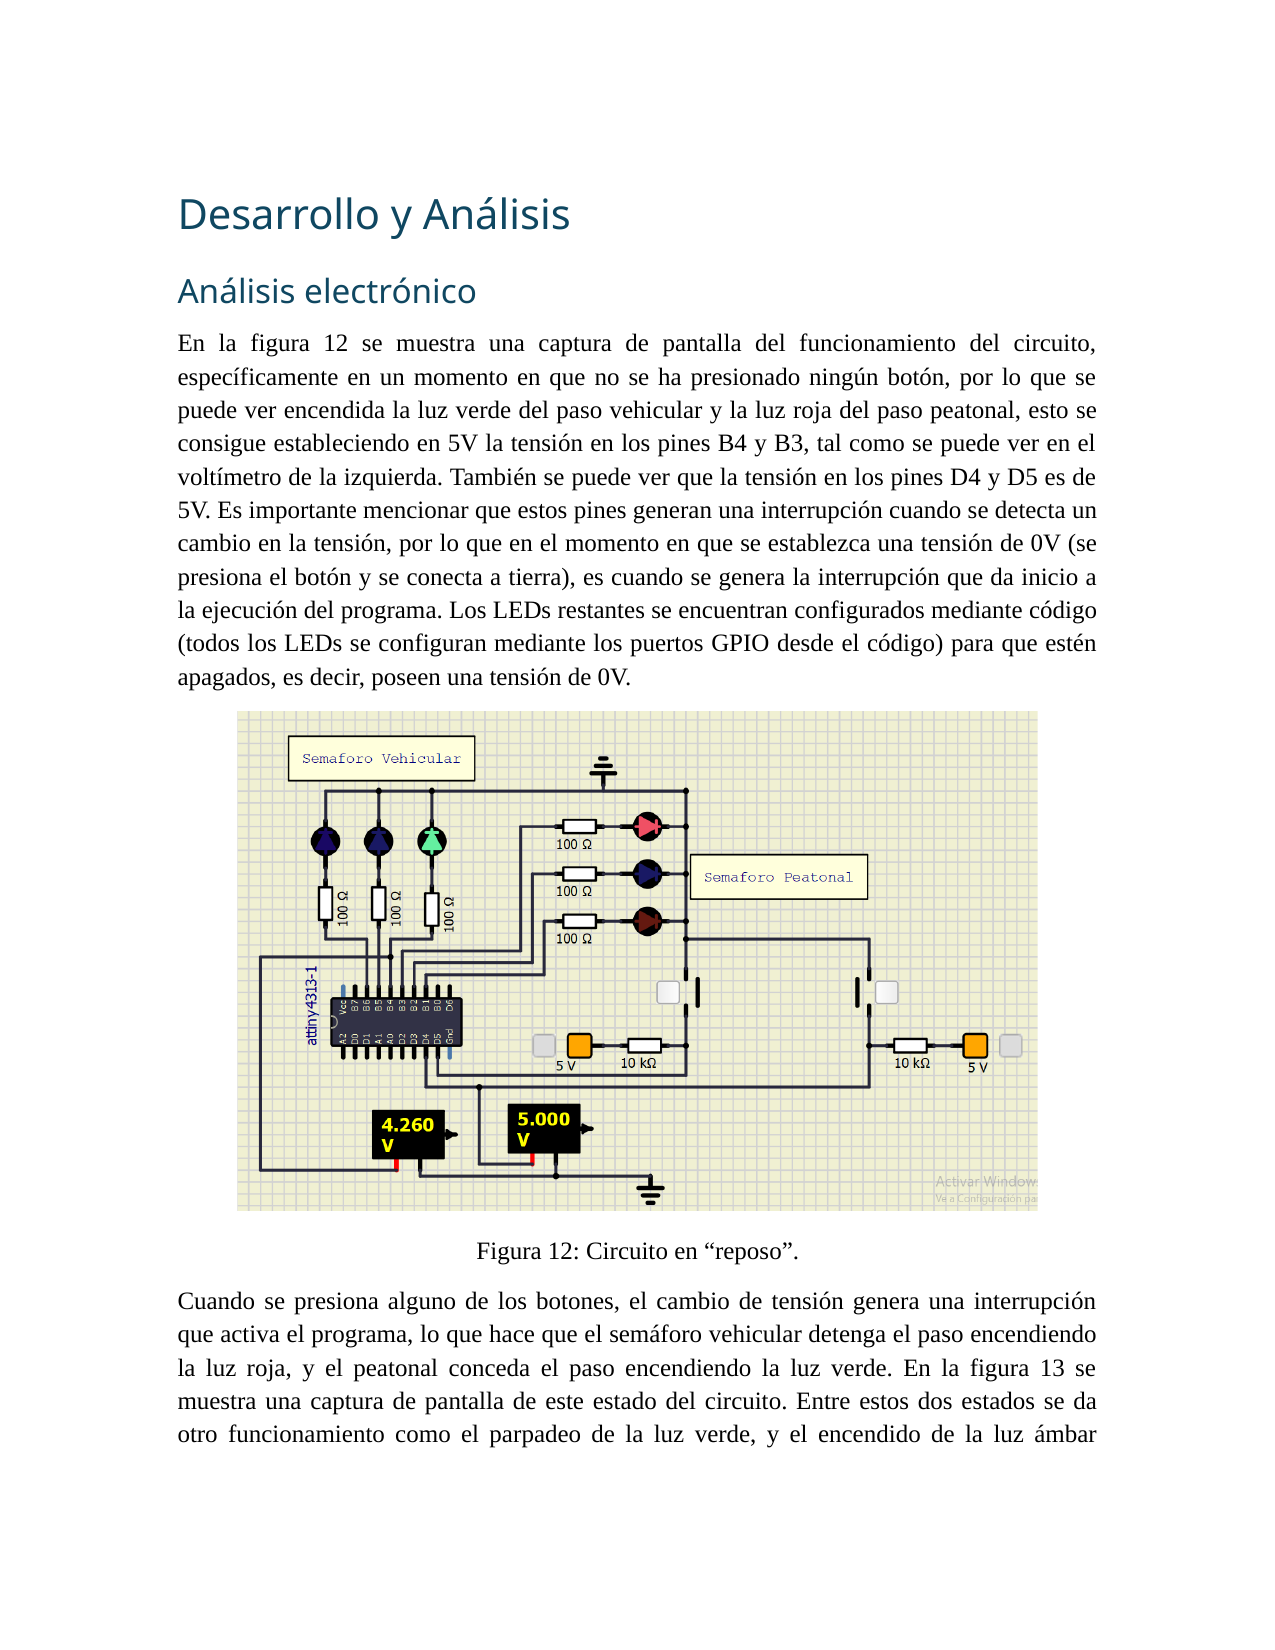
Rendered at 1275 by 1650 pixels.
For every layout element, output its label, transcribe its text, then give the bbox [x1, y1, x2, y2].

text Cuando se presiona alguno de los botones, el cambio de tensión genera una interrupción que activa el programa, lo que hace que el semáforo vehicular detenga el paso encendiendo la luz roja, y el peatonal conceda el paso encendiendo la luz verde. En la figura 13 se muestra una captura de pantalla de este estado del circuito. Entre estos dos estados se da otro funcionamiento como el parpadeo de la luz verde, y el encendido de la luz ámbar [177, 1286, 1098, 1448]
text En la figura 12 se muestra una captura de pantalla del funcionamiento del circuito, específicamente en un momento en que no se ha presionado ningún botón, por lo que se puede ver encendida la luz verde del paso vehicular y la luz roja del paso peatonal, esto se consigue estableciendo en 5V la tensión en los pines B4 y B3, tal como se puede ver en el voltímetro de la izquierda. También se puede ver que la tensión en los pines D4 y D5 es de 5V. Es importante mencionar que estos pines generan una interrupción cuando se detecta un cambio en la tensión, por lo que en el momento en que se establezca una tensión de 0V (se presiona el botón y se conecta a tierra), es cuando se genera la interrupción que da inicio a la ejecución del programa. Los LEDs restantes se encuentran configurados mediante código (todos los LEDs se configuran mediante los puertos GPIO desde el código) para que estén apagados, es decir, poseen una tensión de 0V. [177, 328, 1098, 691]
text Figura 12: Circuito en “reposo”. [177, 712, 1098, 1265]
subtitle Desarrollo y Análisis [177, 185, 1098, 242]
picture [237, 711, 1038, 1211]
subtitle Análisis electrónico [177, 268, 1098, 313]
